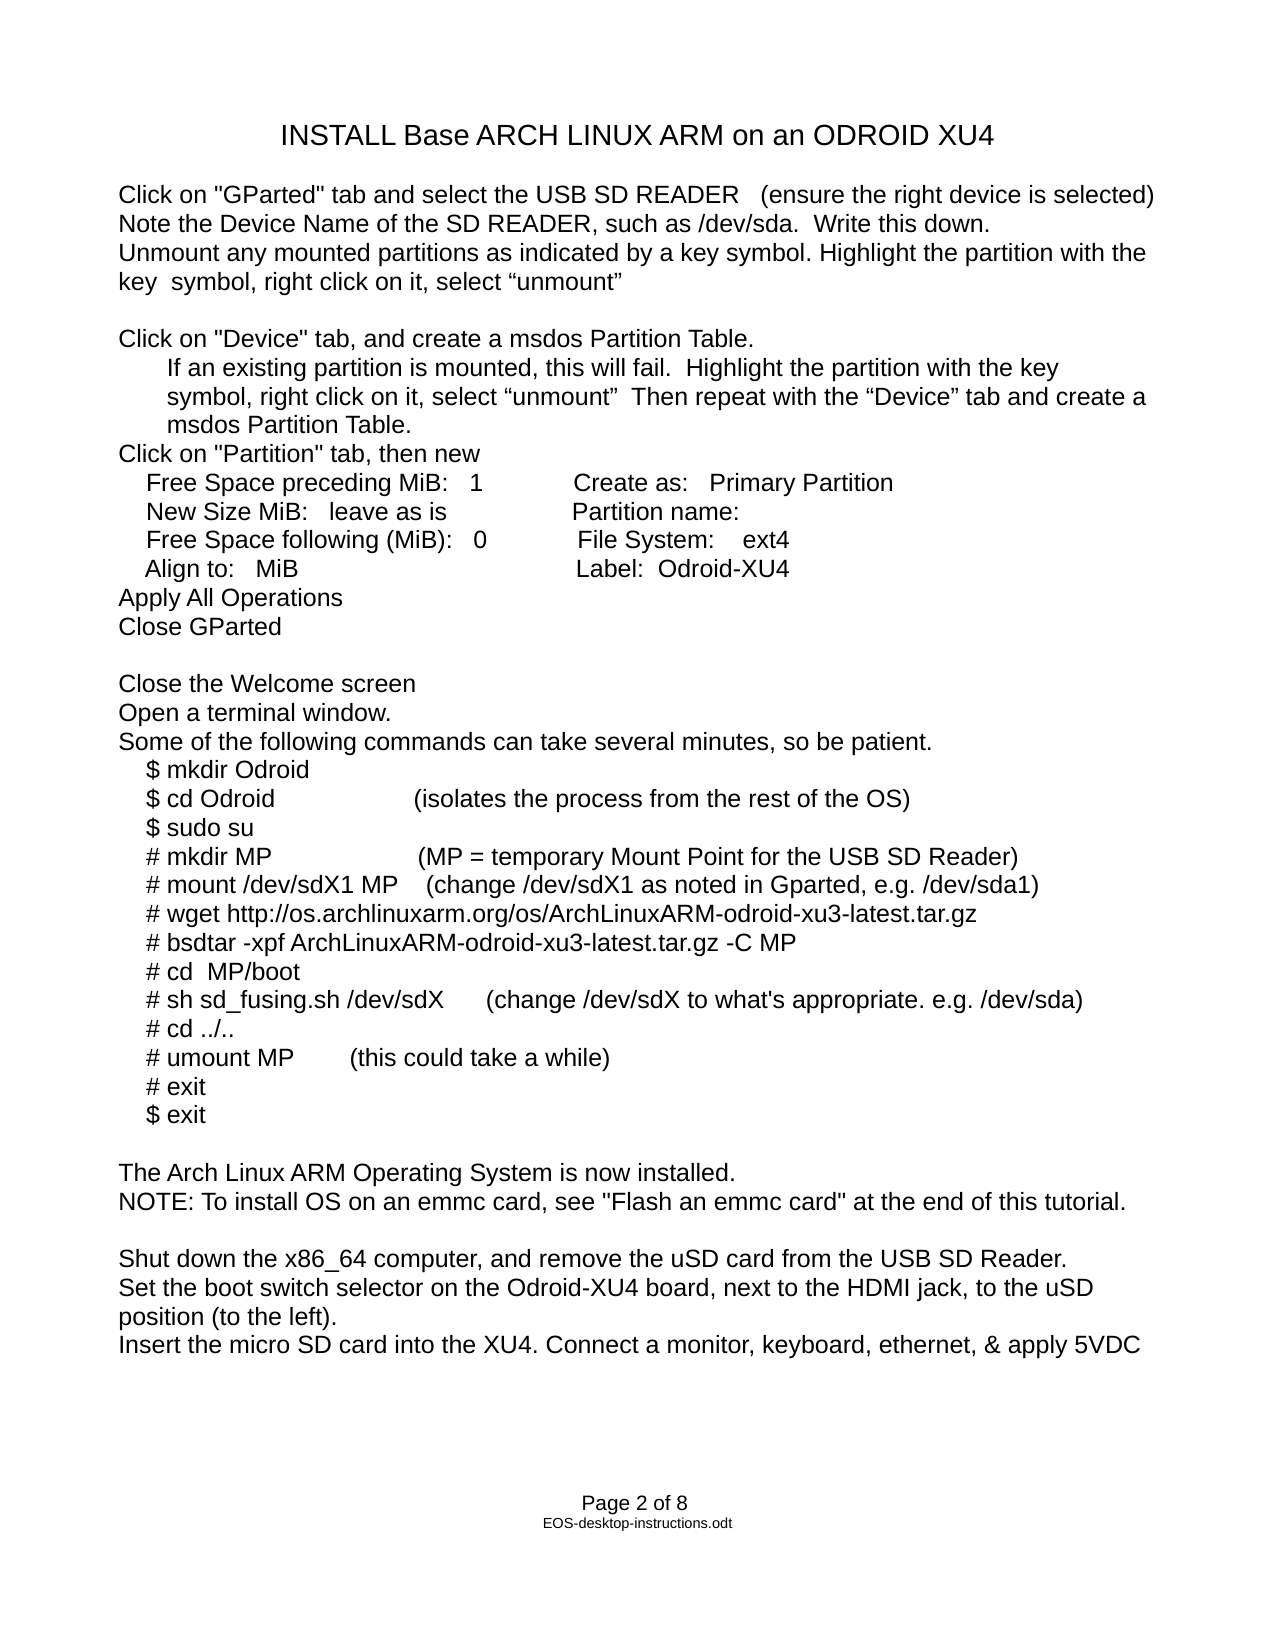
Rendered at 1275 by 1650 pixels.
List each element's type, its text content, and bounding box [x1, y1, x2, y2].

text Note the Device Name of the SD READER, such as /dev/sda. Write this down. [118, 209, 1157, 238]
text # bsdtar -xpf ArchLinuxARM-odroid-xu3-latest.tar.gz -C MP [118, 928, 1157, 957]
text Free Space following (MiB): 0 File System: ext4 [118, 525, 1157, 554]
text # sh sd_fusing.sh /dev/sdX (change /dev/sdX to what's appropriate. e.g. /dev/sda) [118, 985, 1157, 1014]
text msdos Partition Table. [118, 410, 1157, 439]
text New Size MiB: leave as is Partition name: [118, 497, 1157, 525]
text Open a terminal window. [118, 698, 1157, 727]
text # mount /dev/sdX1 MP (change /dev/sdX1 as noted in Gparted, e.g. /dev/sda1) [118, 870, 1157, 899]
text Align to: MiB Label: Odroid-XU4 [118, 554, 1157, 583]
text The Arch Linux ARM Operating System is now installed. [118, 1158, 1157, 1187]
text $ sudo su [118, 813, 1157, 842]
text Close the Welcome screen [118, 669, 1157, 698]
text Shut down the x86_64 computer, and remove the uSD card from the USB SD Reader. [118, 1244, 1157, 1273]
text Click on "Partition" tab, then new [118, 439, 1157, 468]
text Close GParted [118, 612, 1157, 640]
text INSTALL Base ARCH LINUX ARM on an ODROID XU4 [118, 118, 1157, 152]
text Apply All Operations [118, 583, 1157, 612]
text # umount MP (this could take a while) [118, 1043, 1157, 1072]
text Click on "GParted" tab and select the USB SD READER (ensure the right device is selected) [118, 180, 1157, 209]
text $ mkdir Odroid [118, 755, 1157, 784]
text symbol, right click on it, select “unmount” Then repeat with the “Device” tab and create a [118, 382, 1157, 410]
text # cd MP/boot [118, 957, 1157, 985]
text NOTE: To install OS on an emmc card, see "Flash an emmc card" at the end of this tutorial. [118, 1187, 1157, 1215]
text Click on "Device" tab, and create a msdos Partition Table. [118, 324, 1157, 353]
text # mkdir MP (MP = temporary Mount Point for the USB SD Reader) [118, 842, 1157, 870]
text $ exit [118, 1100, 1157, 1129]
text # wget http://os.archlinuxarm.org/os/ArchLinuxARM-odroid-xu3-latest.tar.gz [118, 899, 1157, 928]
text Unmount any mounted partitions as indicated by a key symbol. Highlight the partition with the key symbol, right click on it, select “unmount” [118, 238, 1157, 295]
text $ cd Odroid (isolates the process from the rest of the OS) [118, 784, 1157, 813]
text Free Space preceding MiB: 1 Create as: Primary Partition [118, 468, 1157, 497]
text # cd ../.. [118, 1014, 1157, 1043]
text Some of the following commands can take several minutes, so be patient. [118, 727, 1157, 755]
text Insert the micro SD card into the XU4. Connect a monitor, keyboard, ethernet, & apply 5VDC [118, 1330, 1157, 1359]
text Set the boot switch selector on the Odroid-XU4 board, next to the HDMI jack, to the uSD position (to the left). [118, 1273, 1157, 1330]
text If an existing partition is mounted, this will fail. Highlight the partition with the key [118, 353, 1157, 382]
text # exit [118, 1072, 1157, 1100]
